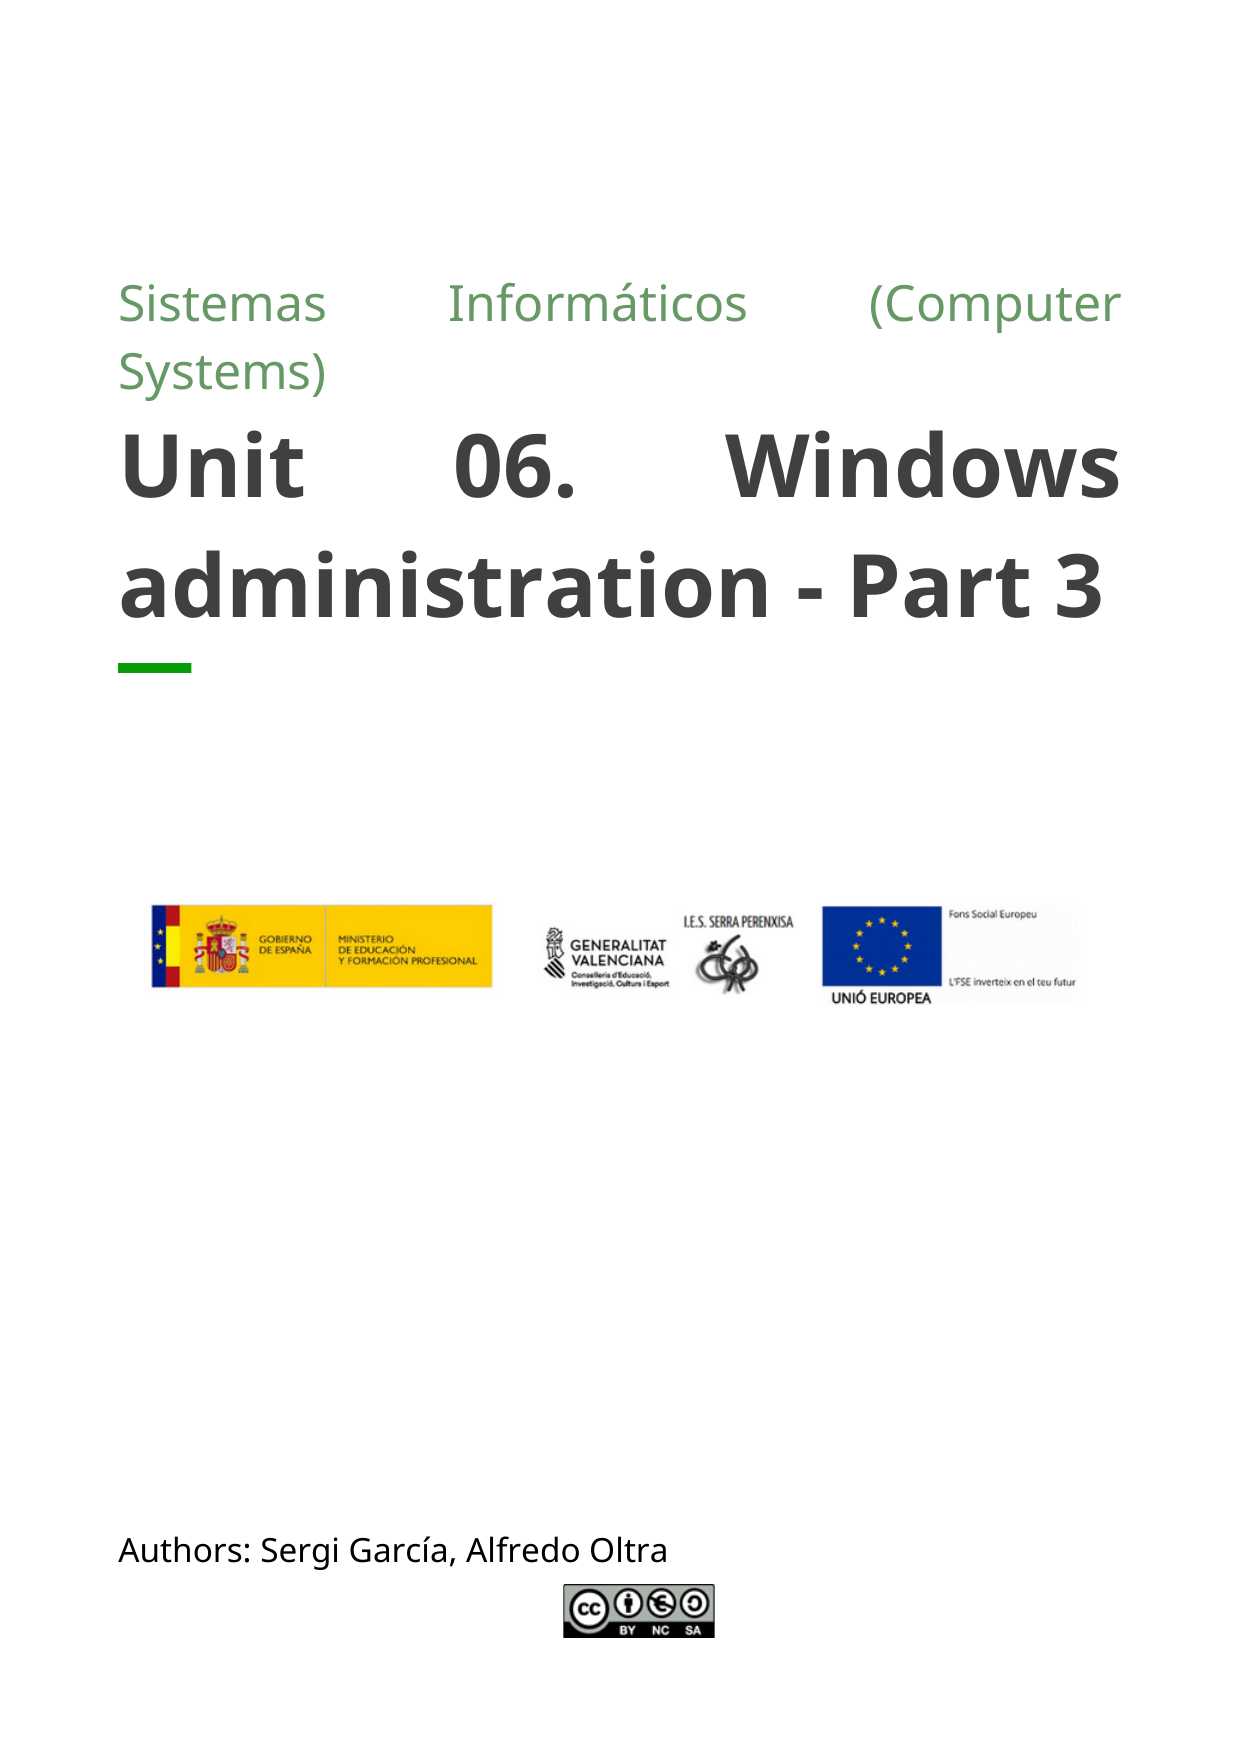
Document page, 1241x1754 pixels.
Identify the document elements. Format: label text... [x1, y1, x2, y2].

title Sistemas Informáticos (Computer Systems) Unit 06. Windows administration - Part 3 [118, 268, 1122, 643]
picture [563, 1584, 715, 1638]
text Authors: Sergi García, Alfredo Oltra [118, 1527, 1122, 1573]
picture [118, 663, 192, 673]
picture [118, 885, 1123, 1005]
